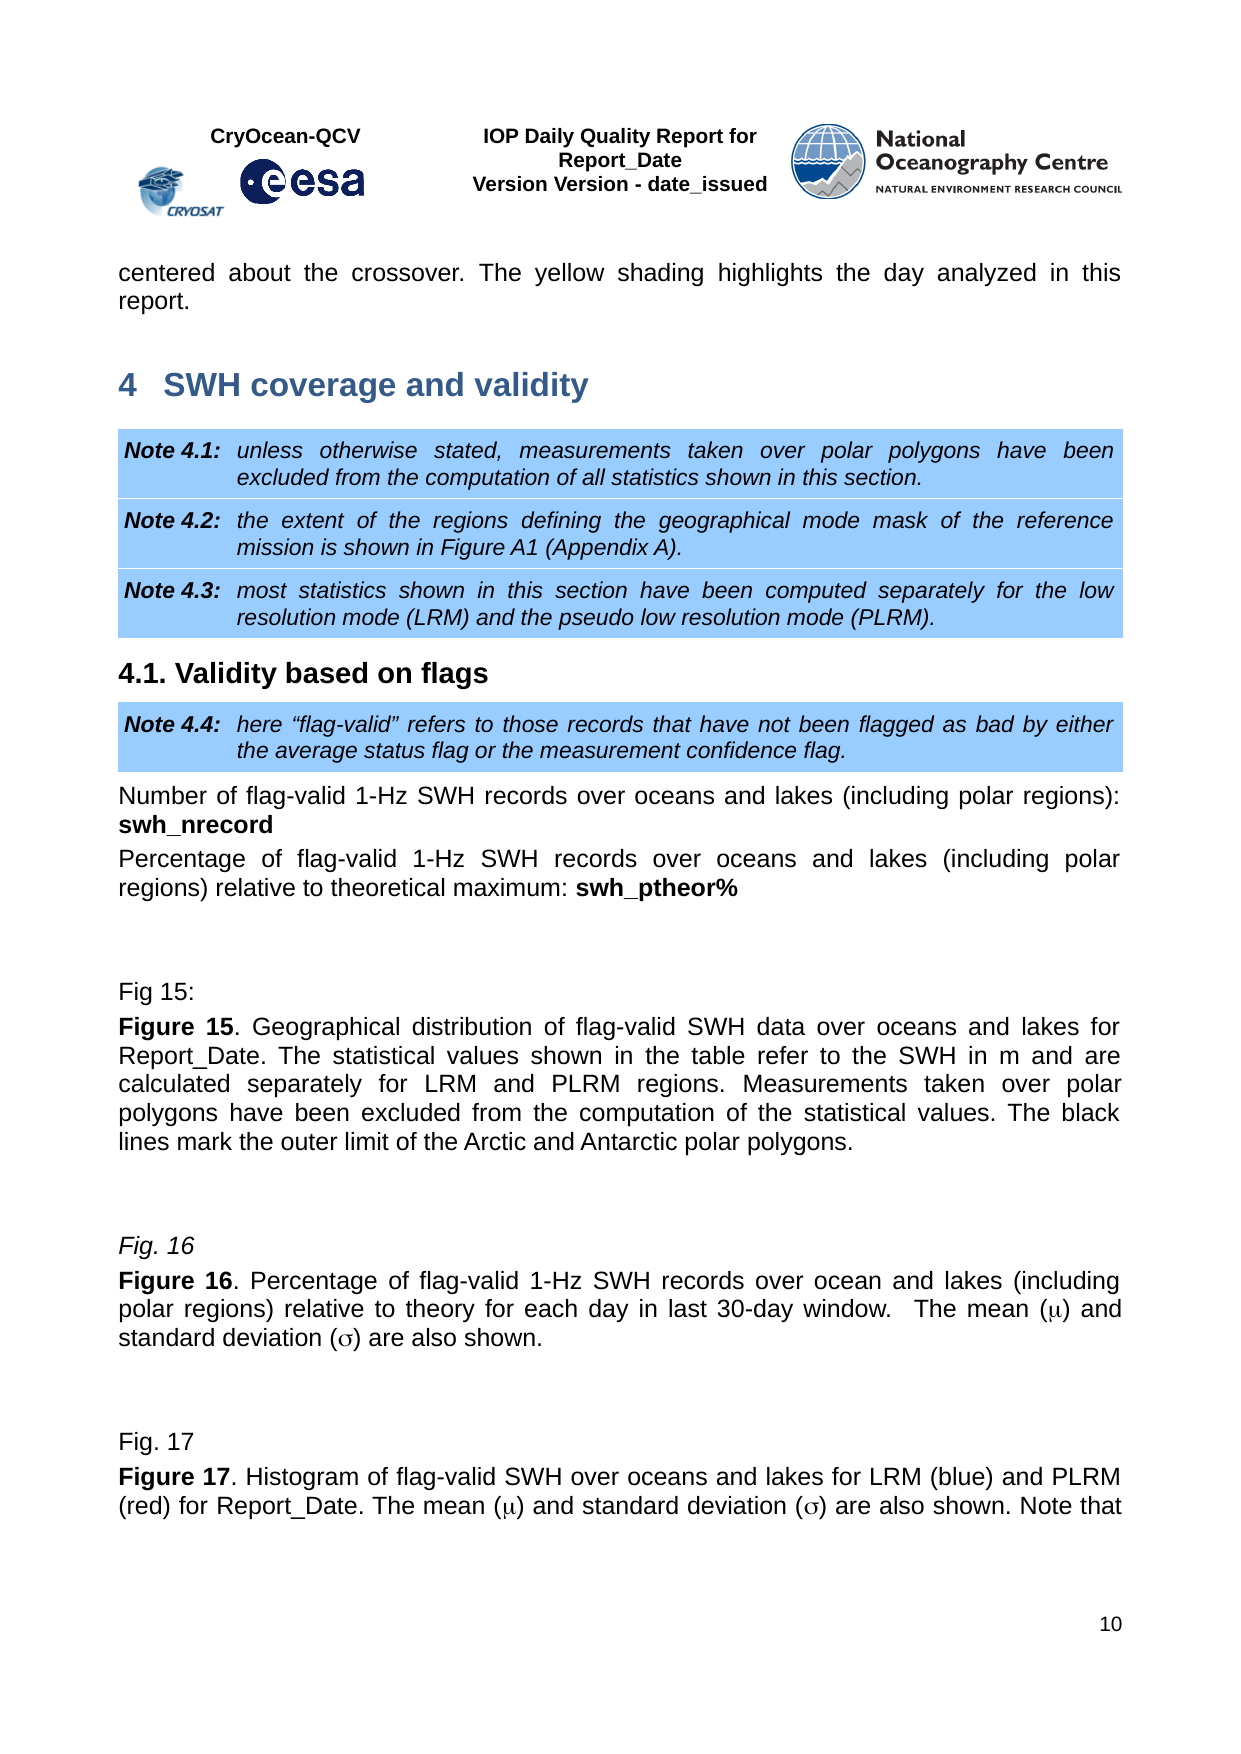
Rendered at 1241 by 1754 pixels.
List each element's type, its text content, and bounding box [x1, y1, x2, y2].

text Fig. 16 [118, 1231, 1122, 1260]
text Figure 16. Percentage of flag-valid 1-Hz SWH records over ocean and lakes (including polar regions) relative to theory for each day in last 30-day window. The mean (μ) and standard deviation (σ) are also shown. [118, 1266, 1122, 1352]
text centered about the crossover. The yellow shading highlights the day analyzed in this report. [118, 257, 1122, 315]
text Number of flag-valid 1-Hz SWH records over oceans and lakes (including polar regions): swh_nrecord [118, 781, 1122, 838]
table_header Note 4.4: [118, 702, 231, 772]
text Percentage of flag-valid 1-Hz SWH records over oceans and lakes (including polar regions) relative to theoretical maximum: swh_ptheor% [118, 844, 1122, 902]
table_header here “flag-valid” refers to those records that have not been flagged as bad by either the average status flag or the measurement confidence flag. [231, 702, 1123, 772]
table_header unless otherwise stated, measurements taken over polar polygons have been excluded from the computation of all statistics shown in this section. [231, 429, 1123, 498]
text Figure 15. Geographical distribution of flag-valid SWH data over oceans and lakes for Report_Date. The statistical values shown in the table refer to the SWH in m and are calculated separately for LRM and PLRM regions. Measurements taken over polar polygons have been excluded from the computation of the statistical values. The black lines mark the outer limit of the Arctic and Antarctic polar polygons. [118, 1012, 1122, 1156]
table_header Note 4.1: [118, 429, 231, 498]
table_cell Note 4.2: [118, 499, 231, 568]
table_cell most statistics shown in this section have been computed separately for the low resolution mode (LRM) and the pseudo low resolution mode (PLRM). [231, 569, 1123, 638]
text 4.1. Validity based on flags [118, 656, 1122, 690]
table_cell Note 4.3: [118, 569, 231, 638]
subtitle SWH coverage and validity [118, 365, 1122, 403]
text Fig. 17 [118, 1427, 1122, 1456]
table_cell the extent of the regions defining the geographical mode mask of the reference mission is shown in Figure A1 (Appendix A). [231, 499, 1123, 568]
picture [118, 159, 364, 224]
text Figure 17. Histogram of flag-valid SWH over oceans and lakes for LRM (blue) and PLRM (red) for Report_Date. The mean (μ) and standard deviation (σ) are also shown. Note that [118, 1462, 1122, 1520]
text Fig 15: [118, 977, 1122, 1006]
